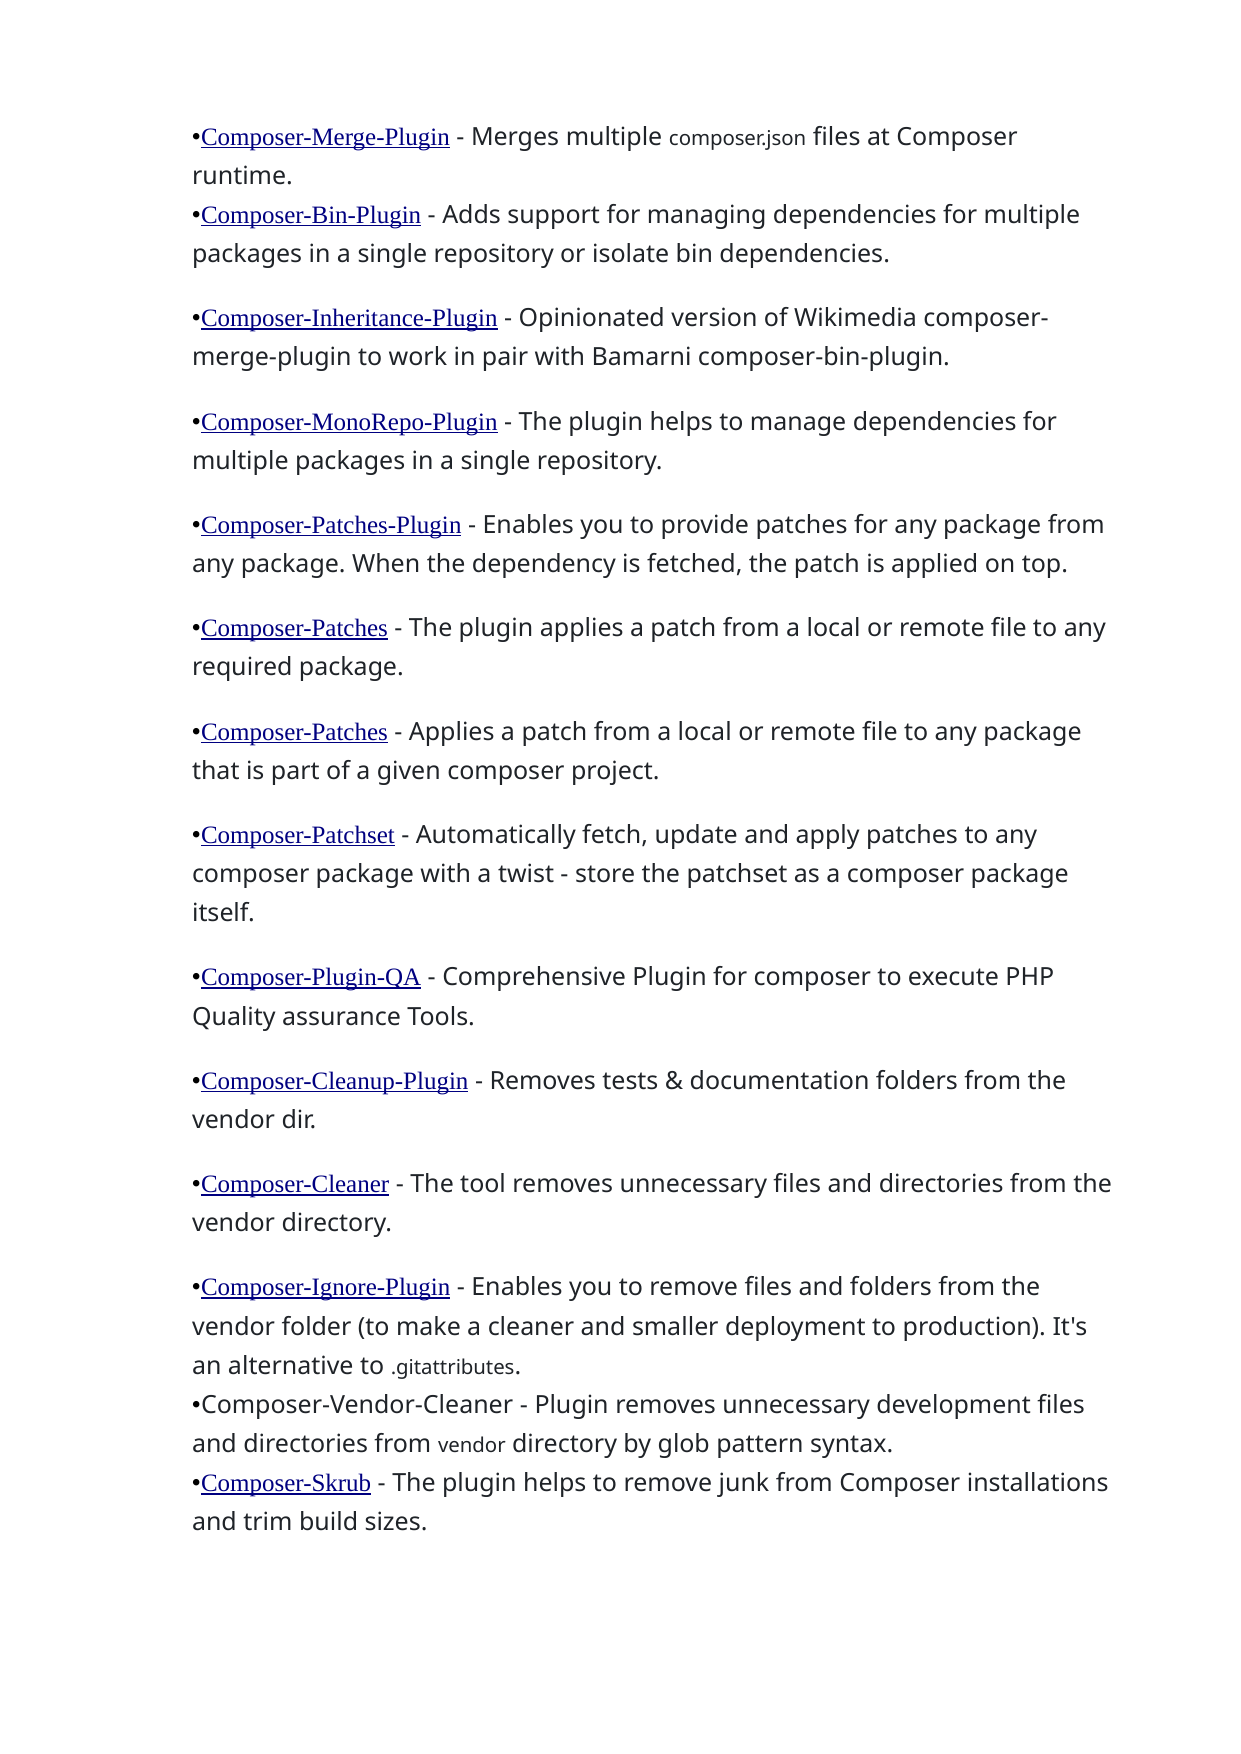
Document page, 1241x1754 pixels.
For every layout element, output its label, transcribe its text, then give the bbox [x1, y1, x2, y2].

list Composer-Cleanup-Plugin - Removes tests & documentation folders from the vendor dir. [118, 1062, 1122, 1136]
list Composer-Cleaner - The tool removes unnecessary files and directories from the vendor directory. [118, 1166, 1122, 1239]
list Composer-Merge-Plugin - Merges multiple composer.json files at Composer runtime. [118, 118, 1122, 191]
list Composer-Skrub - The plugin helps to remove junk from Composer installations and trim build sizes. [118, 1465, 1122, 1538]
list Composer-Patchset - Automatically fetch, update and apply patches to any composer package with a twist - store the patchset as a composer package itself. [118, 816, 1122, 929]
list Composer-Patches-Plugin - Enables you to provide patches for any package from any package. When the dependency is fetched, the patch is applied on top. [118, 506, 1122, 580]
list Composer-Plugin-QA - Comprehensive Plugin for composer to execute PHP Quality assurance Tools. [118, 959, 1122, 1032]
list Composer-Inheritance-Plugin - Opinionated version of Wikimedia composer-merge-plugin to work in pair with Bamarni composer-bin-plugin. [118, 300, 1122, 373]
list Composer-Patches - The plugin applies a patch from a local or remote file to any required package. [118, 610, 1122, 683]
list Composer-Patches - Applies a patch from a local or remote file to any package that is part of a given composer project. [118, 713, 1122, 786]
list Composer-Bin-Plugin - Adds support for managing dependencies for multiple packages in a single repository or isolate bin dependencies. [118, 196, 1122, 270]
list Composer-Ignore-Plugin - Enables you to remove files and folders from the vendor folder (to make a cleaner and smaller deployment to production). It's an alternative to .gitattributes. [118, 1269, 1122, 1381]
list Composer-MonoRepo-Plugin - The plugin helps to manage dependencies for multiple packages in a single repository. [118, 403, 1122, 476]
list Composer-Vendor-Cleaner - Plugin removes unnecessary development files and directories from vendor directory by glob pattern syntax. [118, 1386, 1122, 1460]
